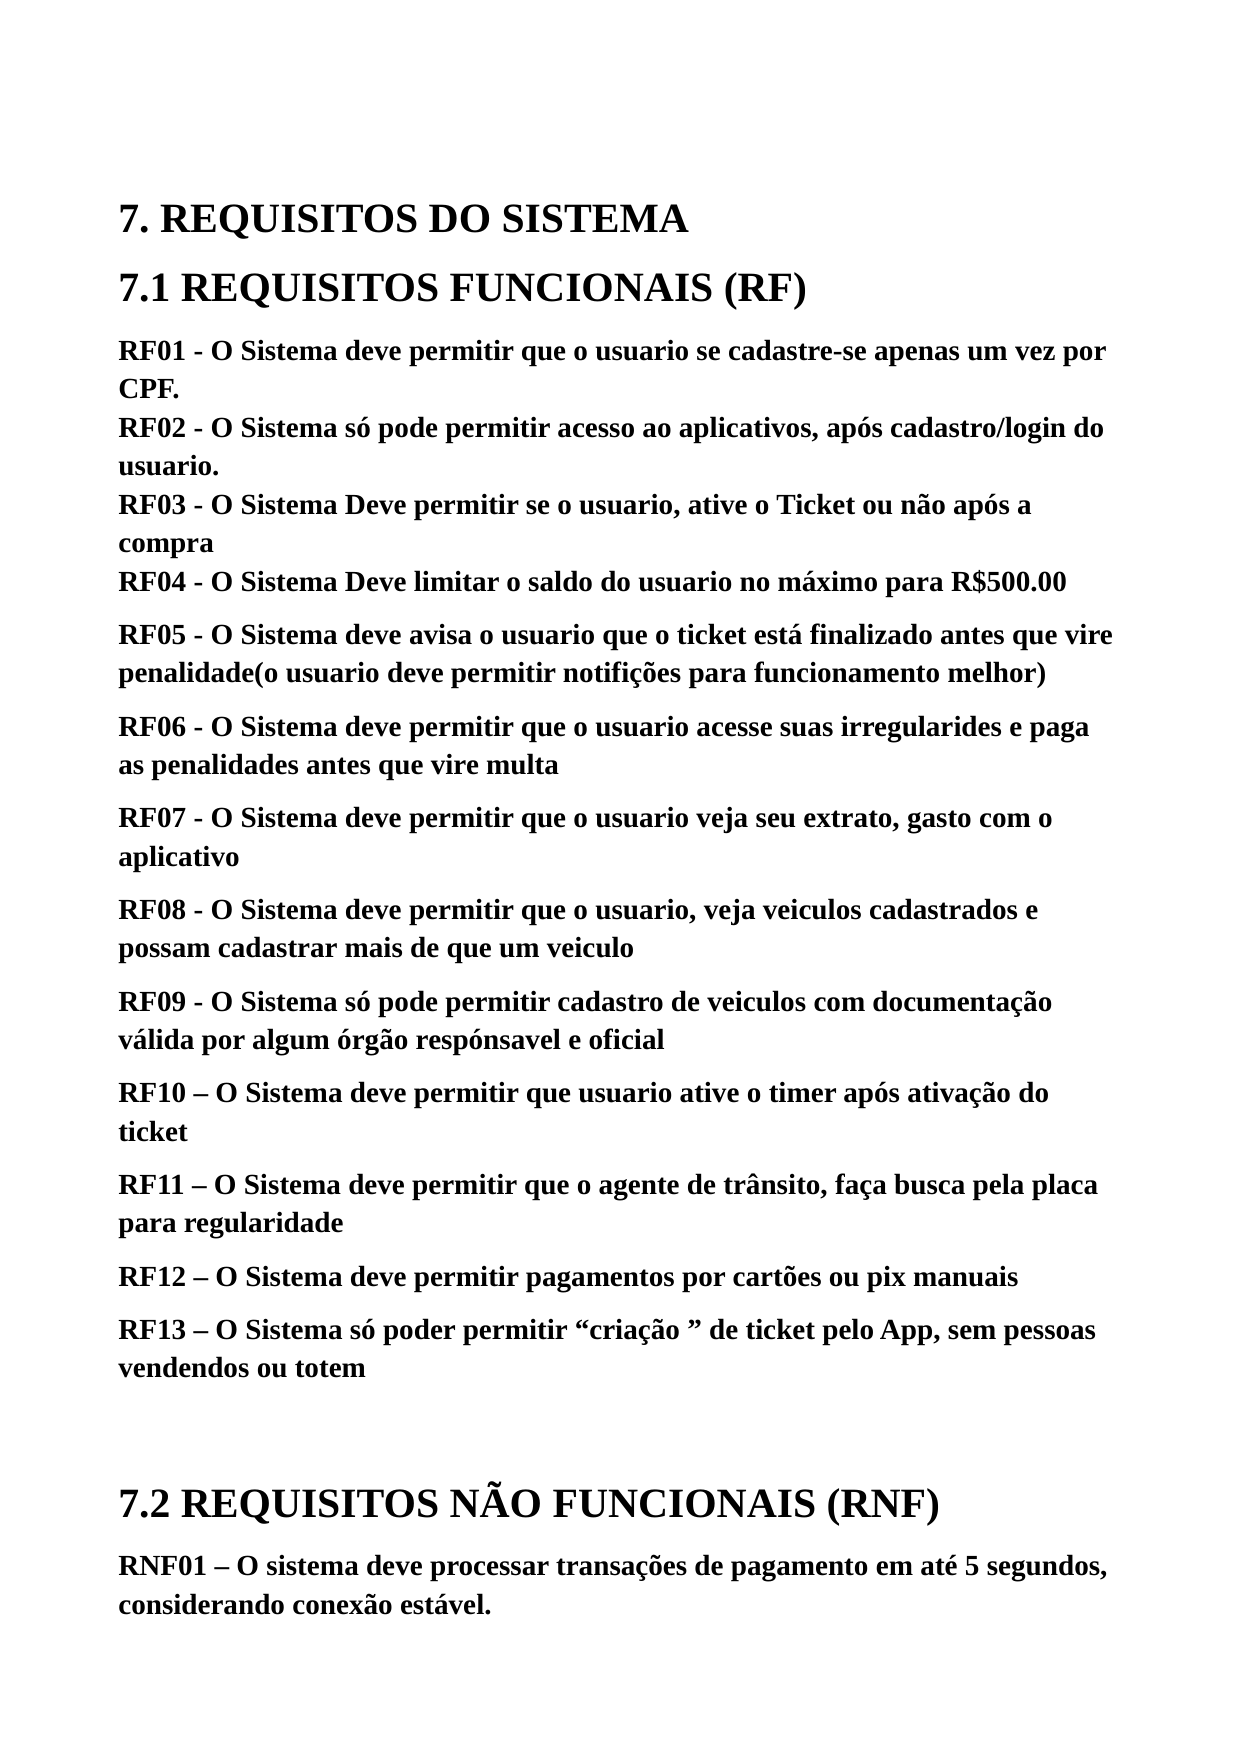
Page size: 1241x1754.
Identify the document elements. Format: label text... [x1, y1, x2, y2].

text RF09 - O Sistema só pode permitir cadastro de veiculos com documentação válida por algum órgão respónsavel e oficial [118, 984, 1122, 1056]
subtitle 7.2 REQUISITOS NÃO FUNCIONAIS (RNF) [118, 1478, 1122, 1526]
text RF08 - O Sistema deve permitir que o usuario, veja veiculos cadastrados e possam cadastrar mais de que um veiculo [118, 892, 1122, 964]
text RNF01 – O sistema deve processar transações de pagamento em até 5 segundos, considerando conexão estável. [118, 1548, 1122, 1620]
subtitle 7.1 REQUISITOS FUNCIONAIS (RF) [118, 263, 1122, 311]
text RF13 – O Sistema só poder permitir “criação ” de ticket pelo App, sem pessoas vendendos ou totem [118, 1312, 1122, 1384]
text RF10 – O Sistema deve permitir que usuario ative o timer após ativação do ticket [118, 1075, 1122, 1147]
text RF12 – O Sistema deve permitir pagamentos por cartões ou pix manuais [118, 1259, 1122, 1292]
text RF11 – O Sistema deve permitir que o agente de trânsito, faça busca pela placa para regularidade [118, 1167, 1122, 1239]
subtitle 7. REQUISITOS DO SISTEMA [118, 193, 1122, 241]
text RF07 - O Sistema deve permitir que o usuario veja seu extrato, gasto com o aplicativo [118, 800, 1122, 872]
text RF01 - O Sistema deve permitir que o usuario se cadastre-se apenas um vez por CPF. RF02 - O Sistema só pode permitir acesso ao aplicativos, após cadastro/login do usuario. RF03 - O Sistema Deve permitir se o usuario, ative o Ticket ou não após a compra RF04 - O Sistema Deve limitar o saldo do usuario no máximo para R$500.00 [118, 333, 1122, 597]
text RF06 - O Sistema deve permitir que o usuario acesse suas irregularides e paga as penalidades antes que vire multa [118, 709, 1122, 781]
text RF05 - O Sistema deve avisa o usuario que o ticket está finalizado antes que vire penalidade(o usuario deve permitir notifições para funcionamento melhor) [118, 617, 1122, 689]
